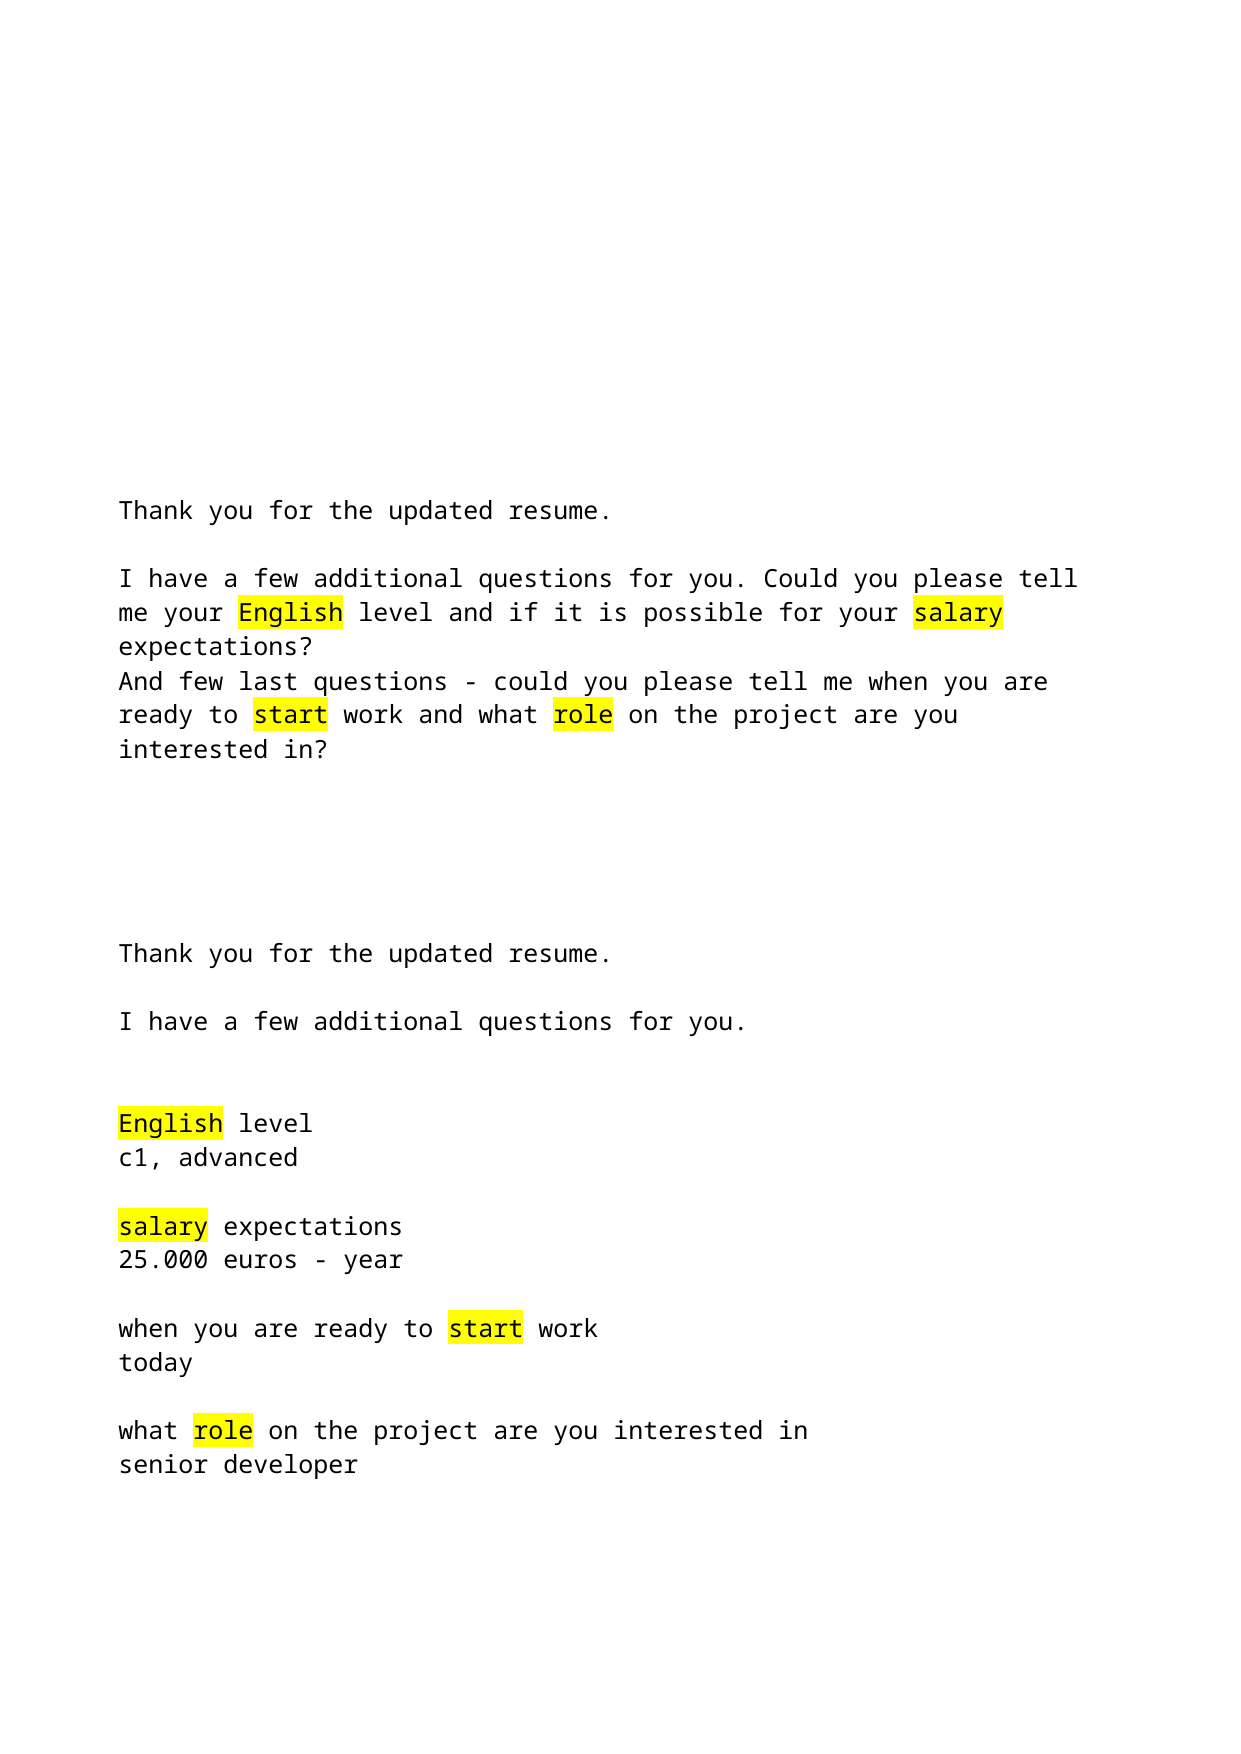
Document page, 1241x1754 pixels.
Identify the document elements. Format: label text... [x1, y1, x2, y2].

text Thank you for the updated resume. [118, 936, 1122, 970]
text today [118, 1344, 1122, 1378]
text English level [118, 1106, 1122, 1140]
text I have a few additional questions for you. Could you please tell me your English level and if it is possible for your salary expectations? [118, 561, 1122, 663]
text what role on the project are you interested in [118, 1412, 1122, 1447]
text Thank you for the updated resume. [118, 493, 1122, 527]
text 25.000 euros - year [118, 1242, 1122, 1276]
text c1, advanced [118, 1140, 1122, 1174]
text senior developer [118, 1447, 1122, 1481]
text And few last questions - could you please tell me when you are ready to start work and what role on the project are you interested in? [118, 663, 1122, 765]
text when you are ready to start work [118, 1310, 1122, 1344]
text salary expectations [118, 1208, 1122, 1242]
text I have a few additional questions for you. [118, 1004, 1122, 1038]
